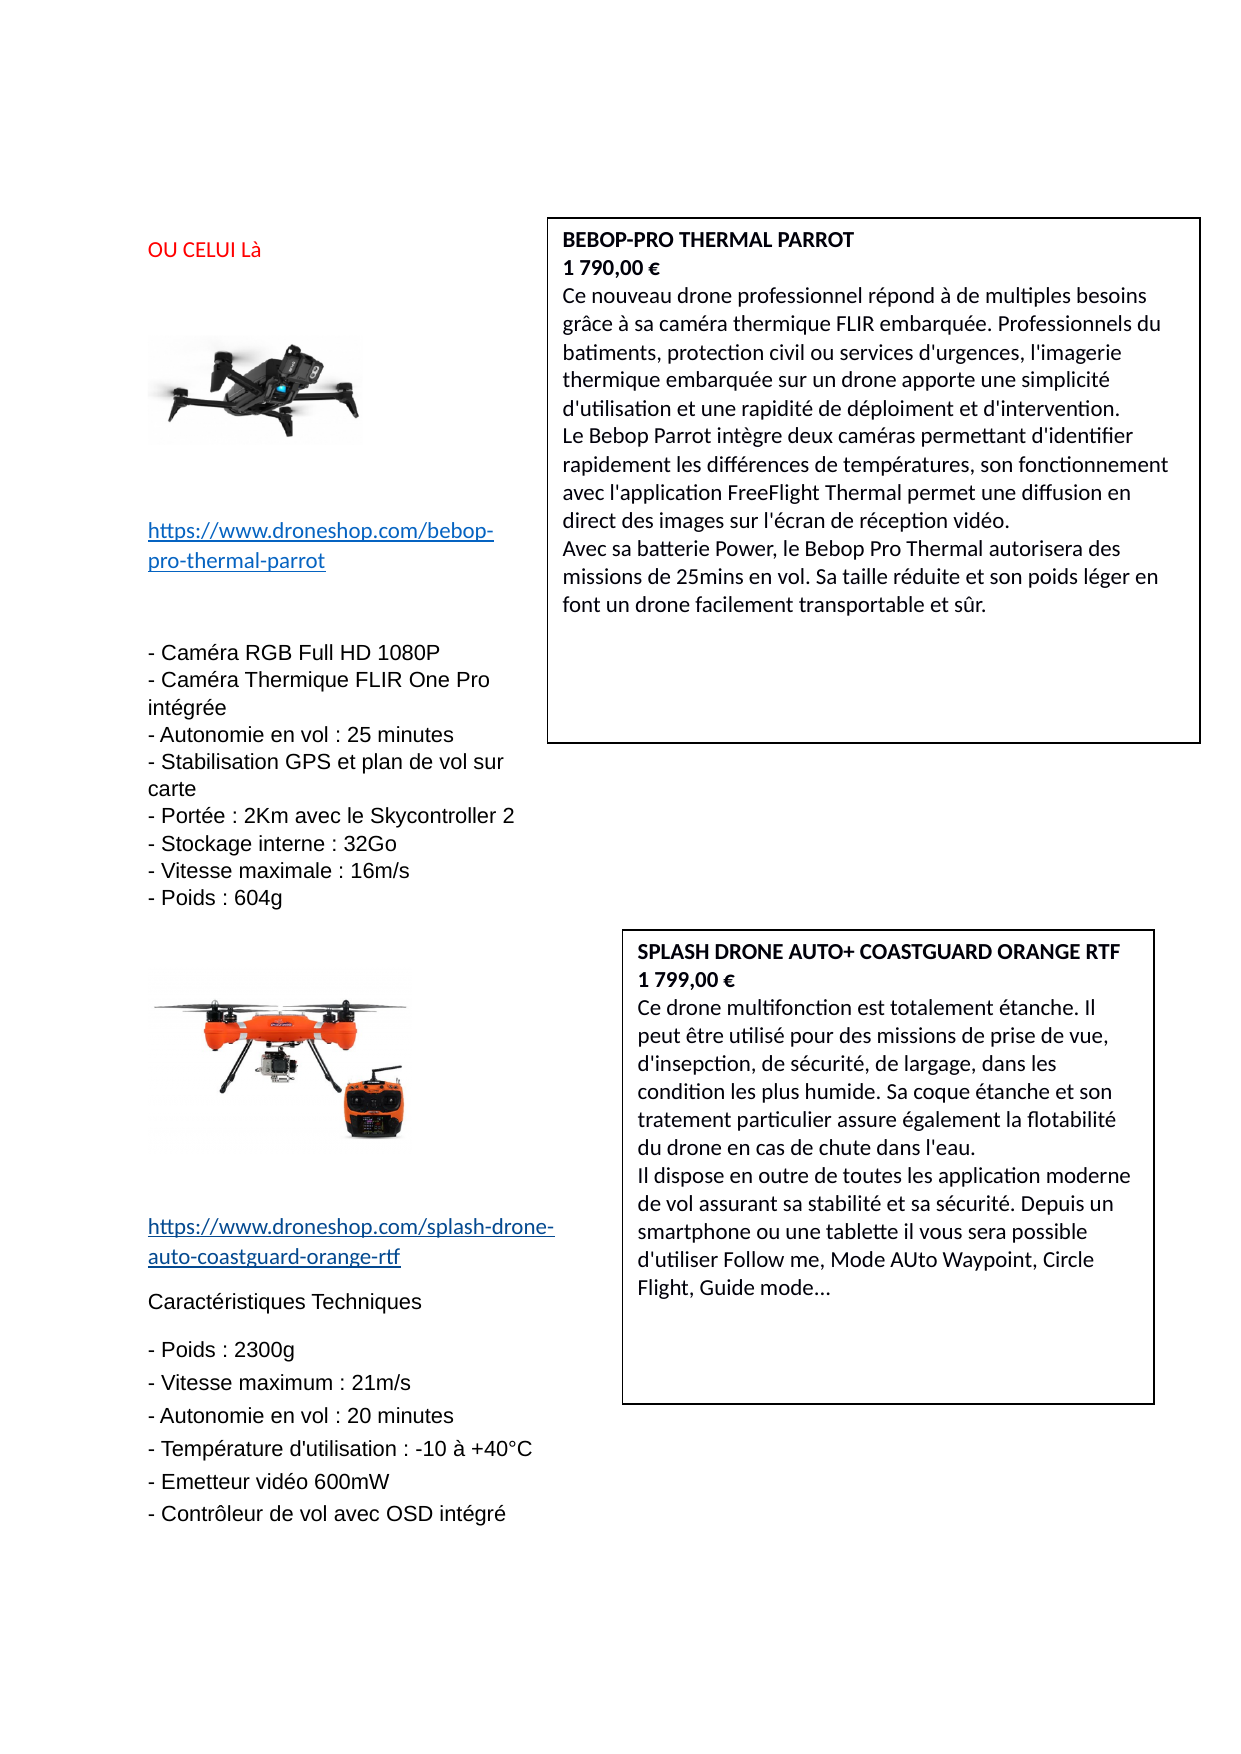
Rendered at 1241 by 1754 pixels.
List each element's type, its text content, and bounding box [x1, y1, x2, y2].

text - Poids : 2300g - Vitesse maximum : 21m/s - Autonomie en vol : 20 minutes - Température d'utilisation : -10 à +40°C - Emetteur vidéo 600mW - Contrôleur de vol avec OSD intégré [148, 1330, 1093, 1527]
text https://www.droneshop.com/splash-drone-auto-coastguard-orange-rtf [148, 1212, 622, 1270]
text https://www.droneshop.com/bebop-pro-thermal-parrot [148, 516, 547, 574]
subtitle Caractéristiques Techniques [148, 1289, 622, 1314]
text - Caméra RGB Full HD 1080P - Caméra Thermique FLIR One Pro intégrée - Autonomie en vol : 25 minutes - Stabilisation GPS et plan de vol sur carte - Portée : 2Km avec le Skycontroller 2 - Stockage interne : 32Go - Vitesse maximale : 16m/s - Poids : 604g [148, 640, 1093, 910]
picture [147, 282, 363, 498]
text OU CELUI Là [148, 235, 547, 263]
picture [147, 928, 412, 1193]
